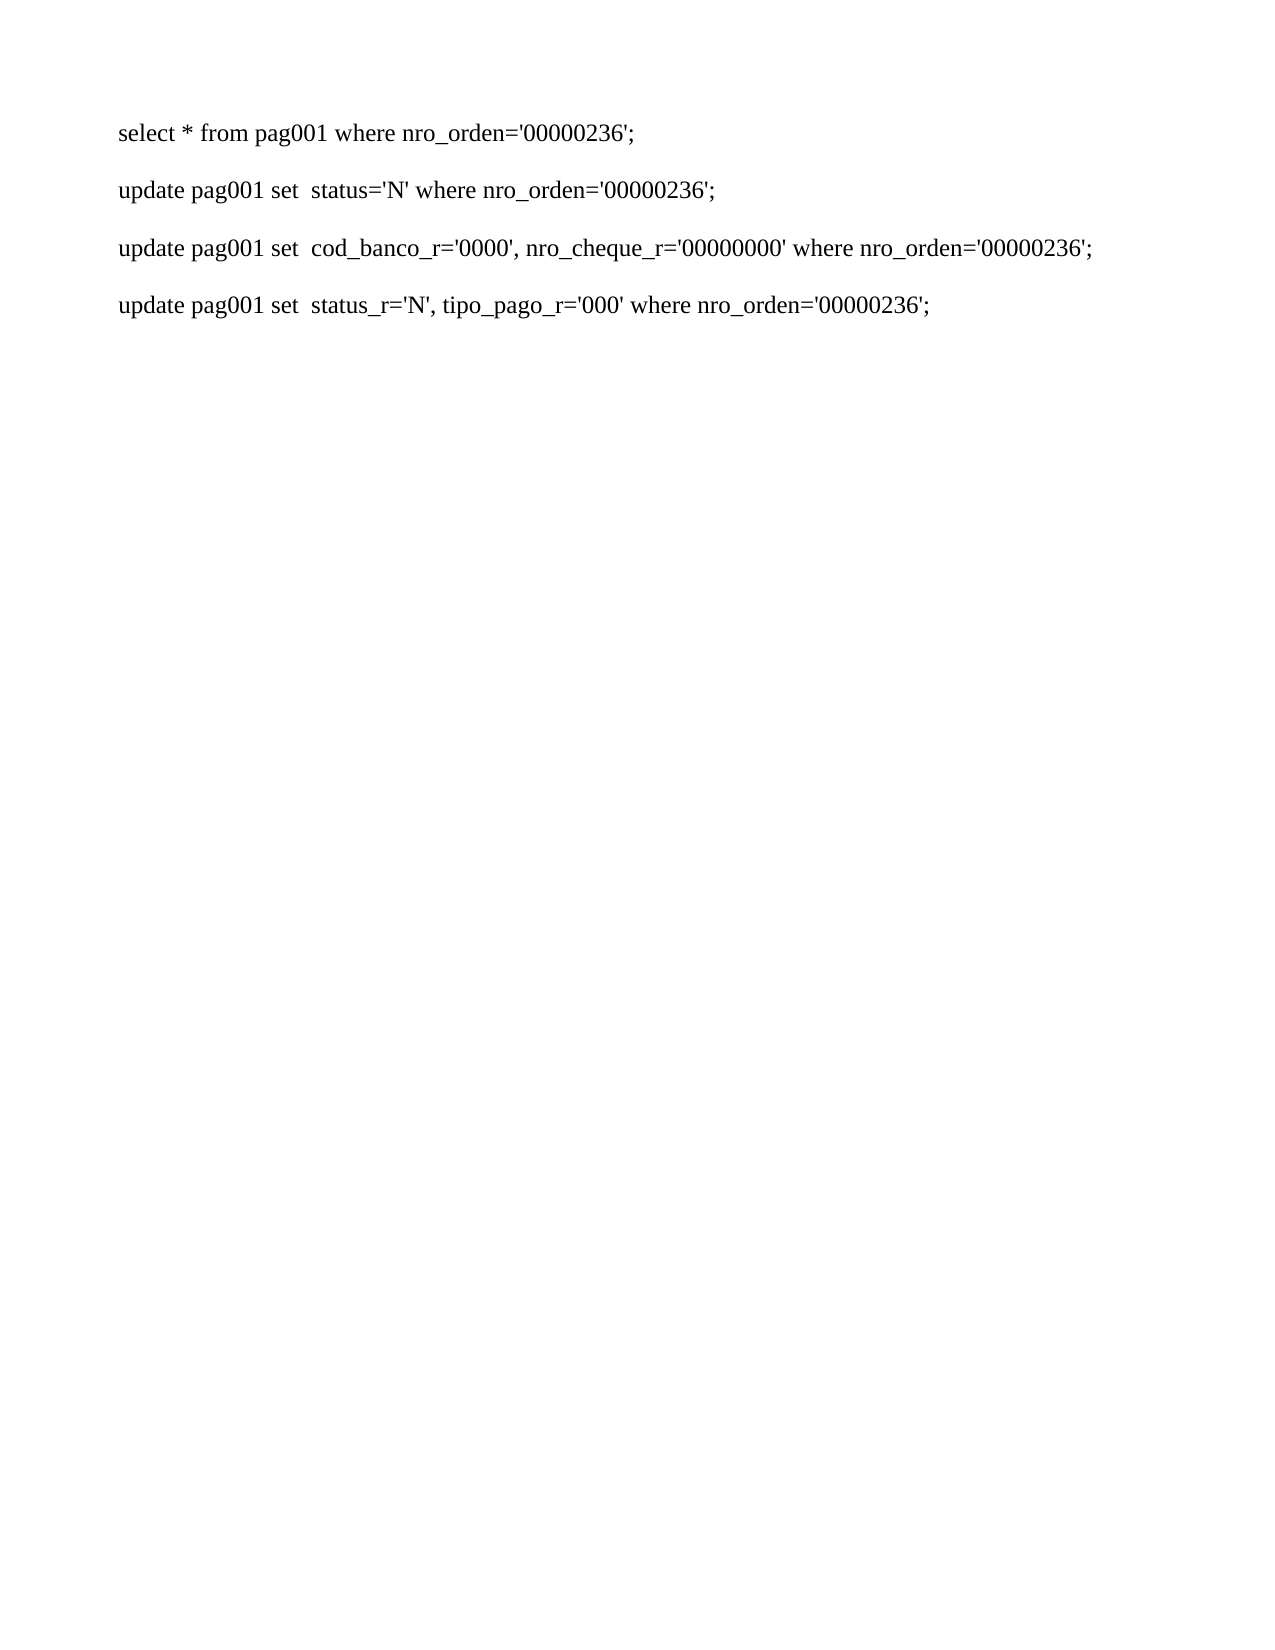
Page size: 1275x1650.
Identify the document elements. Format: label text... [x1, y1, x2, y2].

text update pag001 set cod_banco_r='0000', nro_cheque_r='00000000' where nro_orden='00000236'; [118, 233, 1157, 262]
text update pag001 set status='N' where nro_orden='00000236'; [118, 176, 1157, 204]
text update pag001 set status_r='N', tipo_pago_r='000' where nro_orden='00000236'; [118, 291, 1157, 319]
text select * from pag001 where nro_orden='00000236'; [118, 118, 1157, 147]
